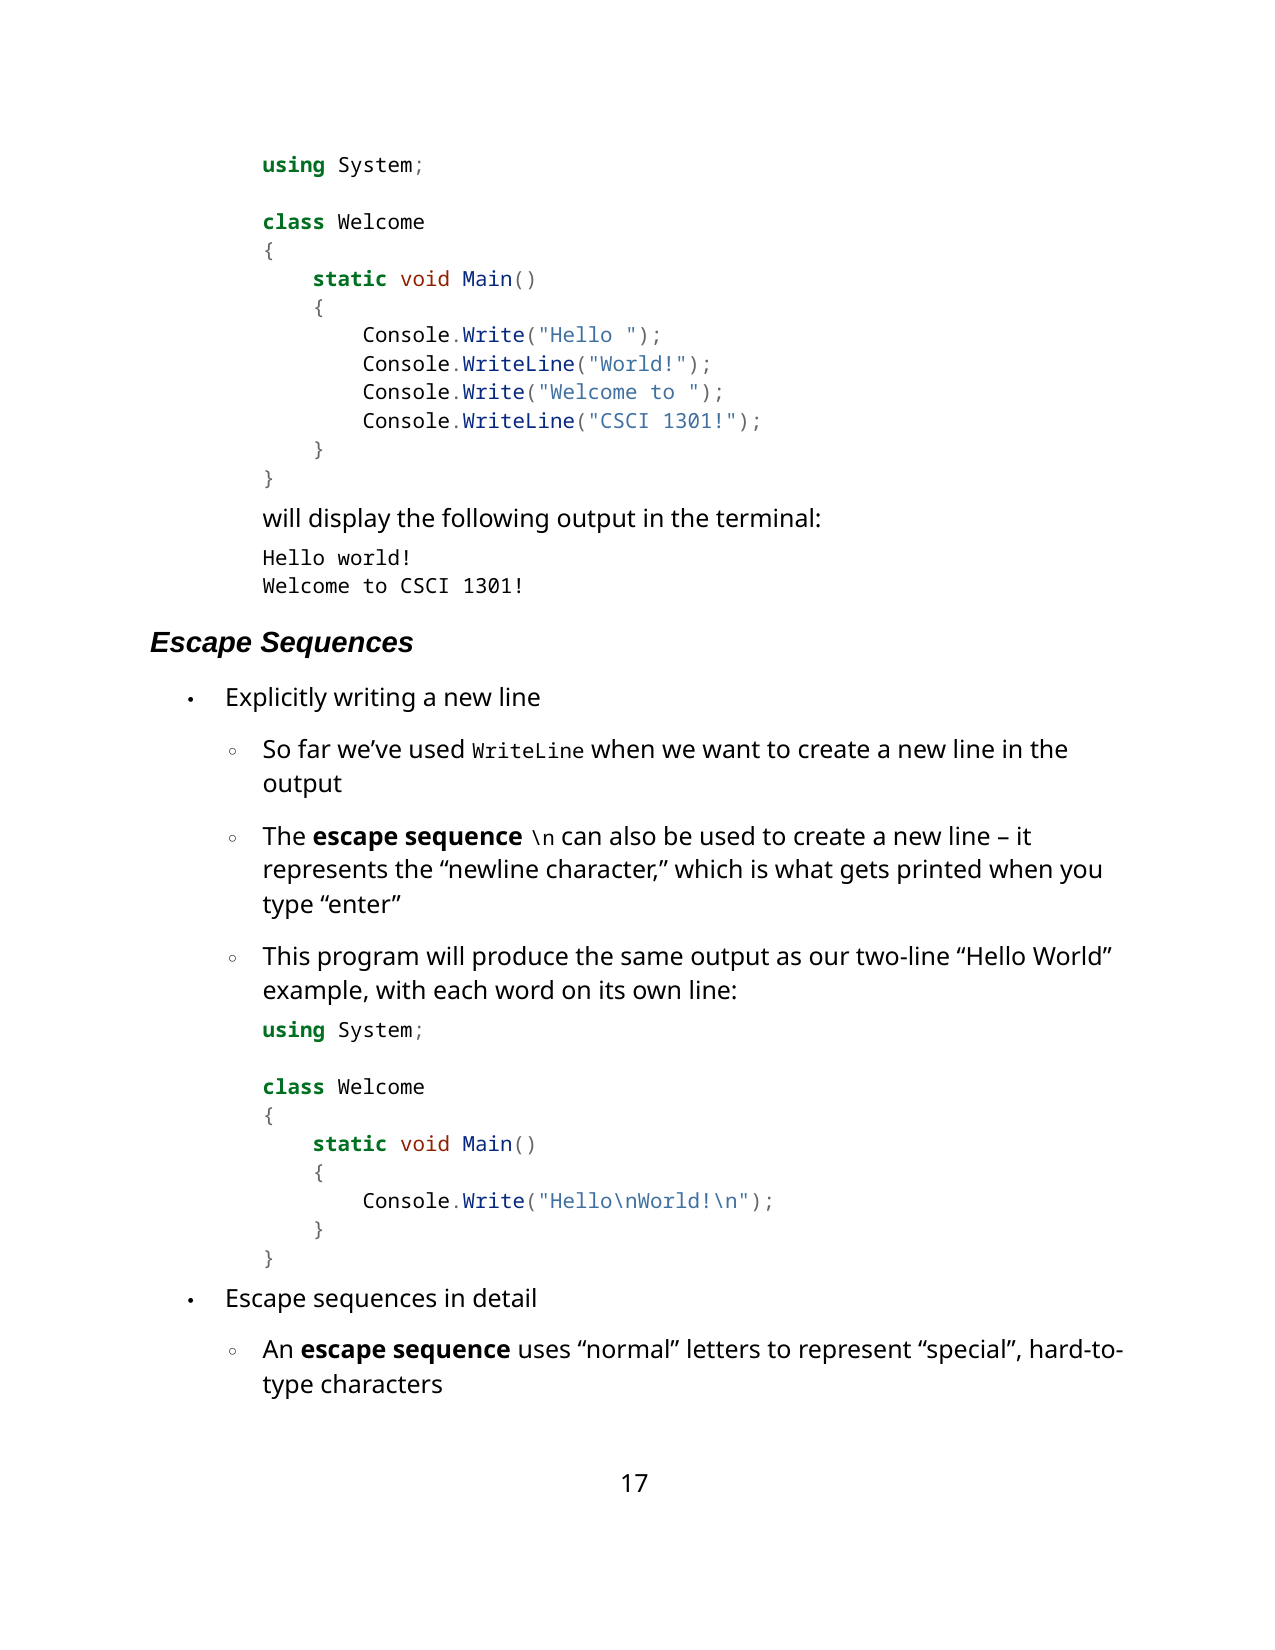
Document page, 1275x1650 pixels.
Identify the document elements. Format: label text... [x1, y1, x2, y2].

list { [225, 235, 1125, 264]
list Escape sequences in detail [187, 1280, 1125, 1314]
list This program will produce the same output as our two-line “Hello World” example, with each word on its own line: [225, 938, 1125, 1006]
list class Welcome [225, 1072, 1125, 1101]
list So far we’ve used WriteLine when we want to create a new line in the output [225, 732, 1125, 800]
list class Welcome [225, 207, 1125, 235]
list } [225, 1214, 1125, 1243]
list An escape sequence uses “normal” letters to represent “special”, hard-to-type characters [225, 1332, 1125, 1400]
list Console.Write("Hello "); [225, 321, 1125, 349]
list The escape sequence \n can also be used to create a new line – it represents the “newline character,” which is what gets printed when you type “enter” [225, 818, 1125, 920]
list { [225, 1101, 1125, 1129]
list will display the following output in the terminal: [225, 500, 1125, 534]
list { [225, 1157, 1125, 1186]
list } [225, 463, 1125, 491]
list Console.WriteLine("World!"); [225, 349, 1125, 377]
list static void Main() [225, 1129, 1125, 1157]
list using System; [225, 150, 1125, 178]
list { [225, 292, 1125, 321]
list Console.Write("Welcome to "); [225, 377, 1125, 406]
list Explicitly writing a new line [187, 680, 1125, 714]
list Console.WriteLine("CSCI 1301!"); [225, 406, 1125, 434]
list Console.Write("Hello\nWorld!\n"); [225, 1186, 1125, 1214]
list } [225, 1243, 1125, 1271]
list Hello world! [225, 543, 1125, 572]
list static void Main() [225, 264, 1125, 292]
list } [225, 434, 1125, 463]
subtitle Escape Sequences [150, 625, 1125, 659]
list using System; [225, 1015, 1125, 1044]
list Welcome to CSCI 1301! [225, 572, 1125, 600]
